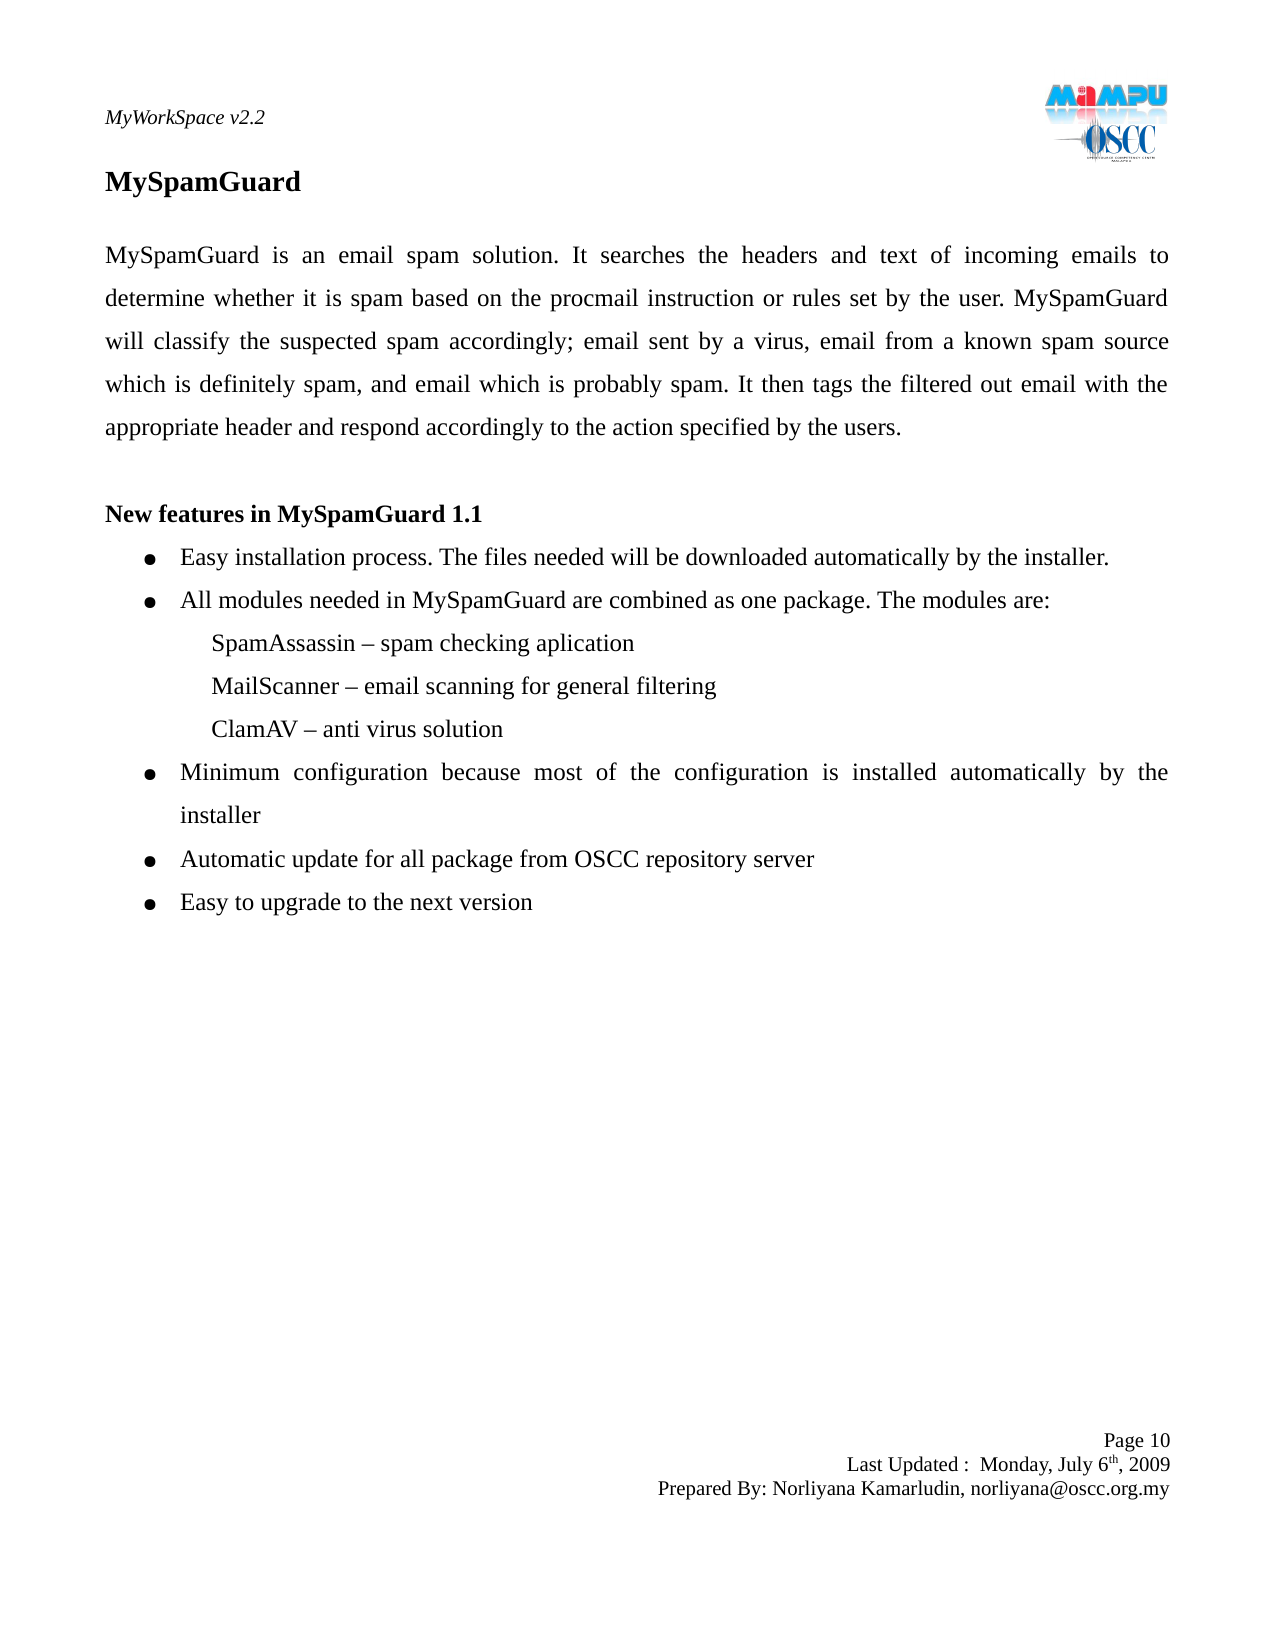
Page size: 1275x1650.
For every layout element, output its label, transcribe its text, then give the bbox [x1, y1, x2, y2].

list Automatic update for all package from OSCC repository server [142, 844, 1170, 872]
picture [1045, 69, 1168, 163]
list Easy to upgrade to the next version [142, 887, 1170, 916]
list Easy installation process. The files needed will be downloaded automatically by the installer. [142, 542, 1170, 571]
text New features in MySpamGuard 1.1 [105, 499, 1170, 527]
list All modules needed in MySpamGuard are combined as one package. The modules are: [142, 585, 1170, 614]
text SpamAssassin – spam checking aplication [105, 628, 1170, 657]
list Minimum configuration because most of the configuration is installed automatically by the installer [142, 757, 1170, 829]
text MySpamGuard is an email spam solution. It searches the headers and text of incoming emails to determine whether it is spam based on the procmail instruction or rules set by the user. MySpamGuard will classify the suspected spam accordingly; email sent by a virus, email from a known spam source which is definitely spam, and email which is probably spam. It then tags the filtered out email with the appropriate header and respond accordingly to the action specified by the users. [105, 240, 1170, 441]
text ClamAV – anti virus solution [105, 714, 1170, 743]
text MailScanner – email scanning for general filtering [105, 671, 1170, 700]
subtitle MySpamGuard [105, 164, 1170, 197]
